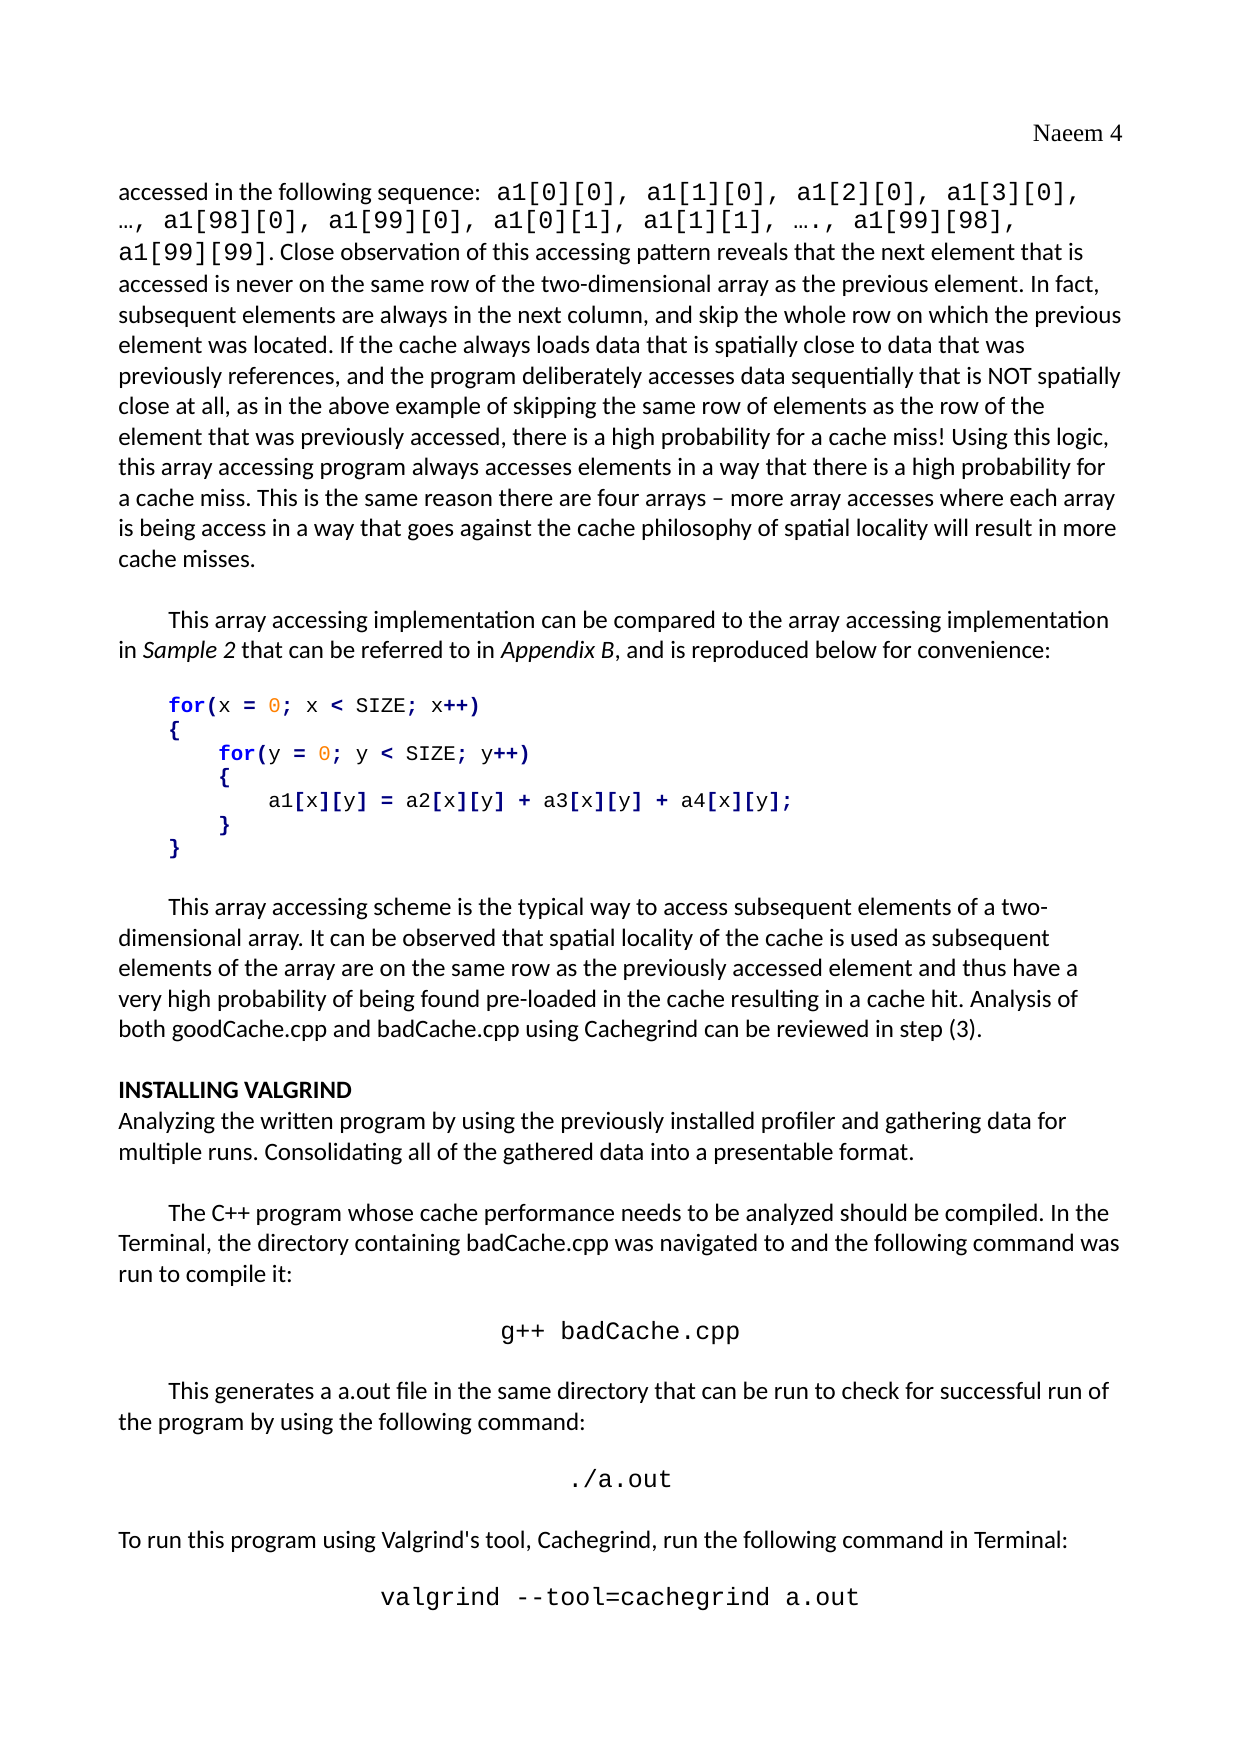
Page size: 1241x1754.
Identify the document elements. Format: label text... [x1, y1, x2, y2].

text } [118, 837, 1122, 861]
text for(x = 0; x < SIZE; x++) [118, 696, 1122, 719]
text valgrind --tool=cachegrind a.out [118, 1585, 1122, 1613]
text This array accessing scheme is the typical way to access subsequent elements of a two-dimensional array. It can be observed that spatial locality of the cache is used as subsequent elements of the array are on the same row as the previously accessed element and thus have a very high probability of being found pre-loaded in the cache resulting in a cache hit. Analysis of both goodCache.cpp and badCache.cpp using Cachegrind can be reviewed in step (3). [118, 892, 1122, 1044]
text { [118, 766, 1122, 790]
text The C++ program whose cache performance needs to be analyzed should be compiled. In the Terminal, the directory containing badCache.cpp was navigated to and the following command was run to compile it: [118, 1197, 1122, 1288]
text g++ badCache.cpp [118, 1319, 1122, 1347]
text ./a.out [118, 1467, 1122, 1495]
text INSTALLING VALGRIND [118, 1075, 1122, 1105]
text To run this program using Valgrind's tool, Cachegrind, run the following command in Terminal: [118, 1524, 1122, 1554]
text for(y = 0; y < SIZE; y++) [118, 743, 1122, 766]
text This generates a a.out file in the same directory that can be run to check for successful run of the program by using the following command: [118, 1376, 1122, 1437]
text a1[x][y] = a2[x][y] + a3[x][y] + a4[x][y]; [118, 790, 1122, 814]
text This array accessing implementation can be compared to the array accessing implementation in Sample 2 that can be referred to in Appendix B, and is reproduced below for convenience: [118, 604, 1122, 665]
text accessed in the following sequence: a1[0][0], a1[1][0], a1[2][0], a1[3][0], …, a1[98][0], a1[99][0], a1[0][1], a1[1][1], …., a1[99][98], a1[99][99]. Close observation of this accessing pattern reveals that the next element that is accessed is never on the same row of the two-dimensional array as the previous element. In fact, subsequent elements are always in the next column, and skip the whole row on which the previous element was located. If the cache always loads data that is spatially close to data that was previously references, and the program deliberately accesses data sequentially that is NOT spatially close at all, as in the above example of skipping the same row of elements as the row of the element that was previously accessed, there is a high probability for a cache miss! Using this logic, this array accessing program always accesses elements in a way that there is a high probability for a cache miss. This is the same reason there are four arrays – more array accesses where each array is being access in a way that goes against the cache philosophy of spatial locality will result in more cache misses. [118, 176, 1122, 573]
text } [118, 814, 1122, 837]
text { [118, 719, 1122, 743]
text Analyzing the written program by using the previously installed profiler and gathering data for multiple runs. Consolidating all of the gathered data into a presentable format. [118, 1105, 1122, 1166]
